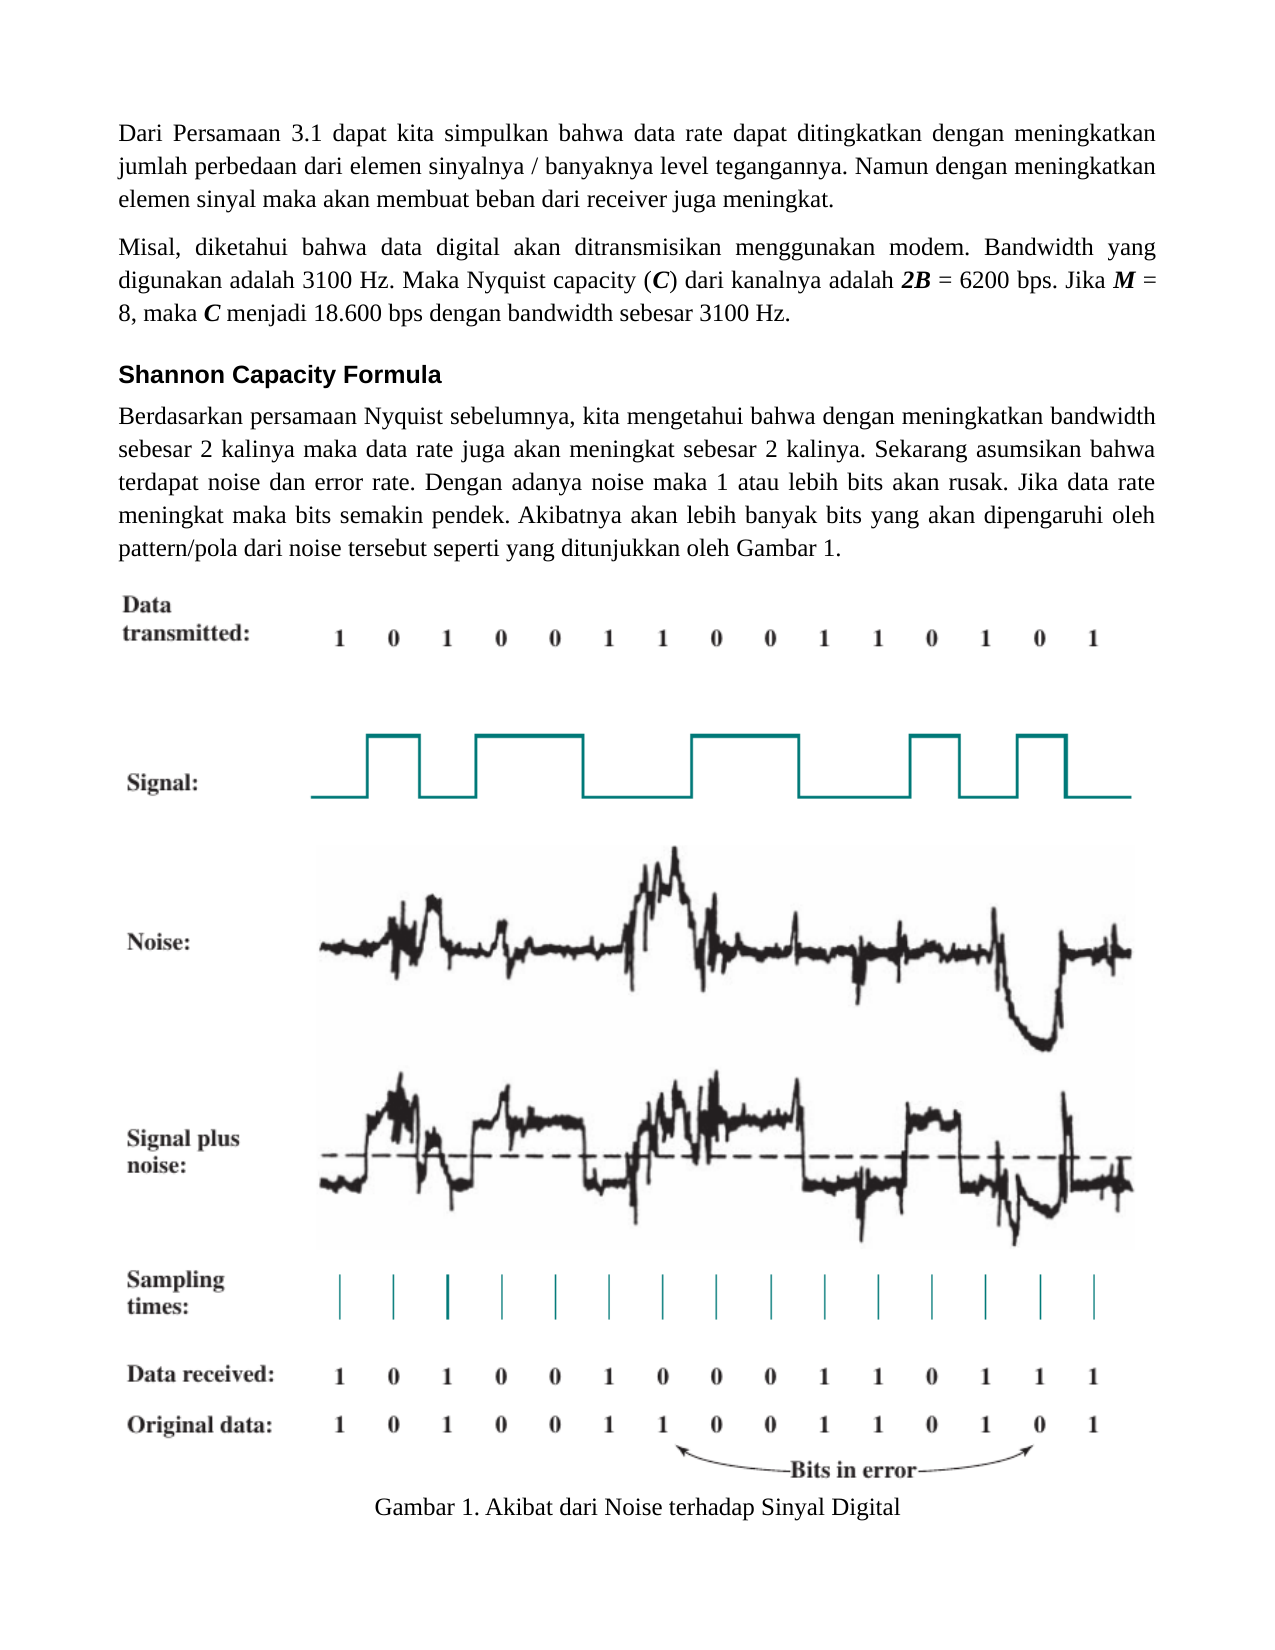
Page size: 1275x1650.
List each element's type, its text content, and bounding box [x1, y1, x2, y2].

text Gambar 1. Akibat dari Noise terhadap Sinyal Digital [118, 1492, 1157, 1520]
subtitle Shannon Capacity Formula [118, 360, 1157, 389]
text Dari Persamaan 3.1 dapat kita simpulkan bahwa data rate dapat ditingkatkan dengan meningkatkan jumlah perbedaan dari elemen sinyalnya / banyaknya level tegangannya. Namun dengan meningkatkan elemen sinyal maka akan membuat beban dari receiver juga meningkat. [118, 118, 1157, 213]
text [118, 578, 1157, 591]
text Misal, diketahui bahwa data digital akan ditransmisikan menggunakan modem. Bandwidth yang digunakan adalah 3100 Hz. Maka Nyquist capacity (C) dari kanalnya adalah 2B = 6200 bps. Jika M = 8, maka C menjadi 18.600 bps dengan bandwidth sebesar 3100 Hz. [118, 232, 1157, 327]
text Berdasarkan persamaan Nyquist sebelumnya, kita mengetahui bahwa dengan meningkatkan bandwidth sebesar 2 kalinya maka data rate juga akan meningkat sebesar 2 kalinya. Sekarang asumsikan bahwa terdapat noise dan error rate. Dengan adanya noise maka 1 atau lebih bits akan rusak. Jika data rate meningkat maka bits semakin pendek. Akibatnya akan lebih banyak bits yang akan dipengaruhi oleh pattern/pola dari noise tersebut seperti yang ditunjukkan oleh Gambar 1. [118, 401, 1157, 562]
picture [118, 591, 1157, 1492]
